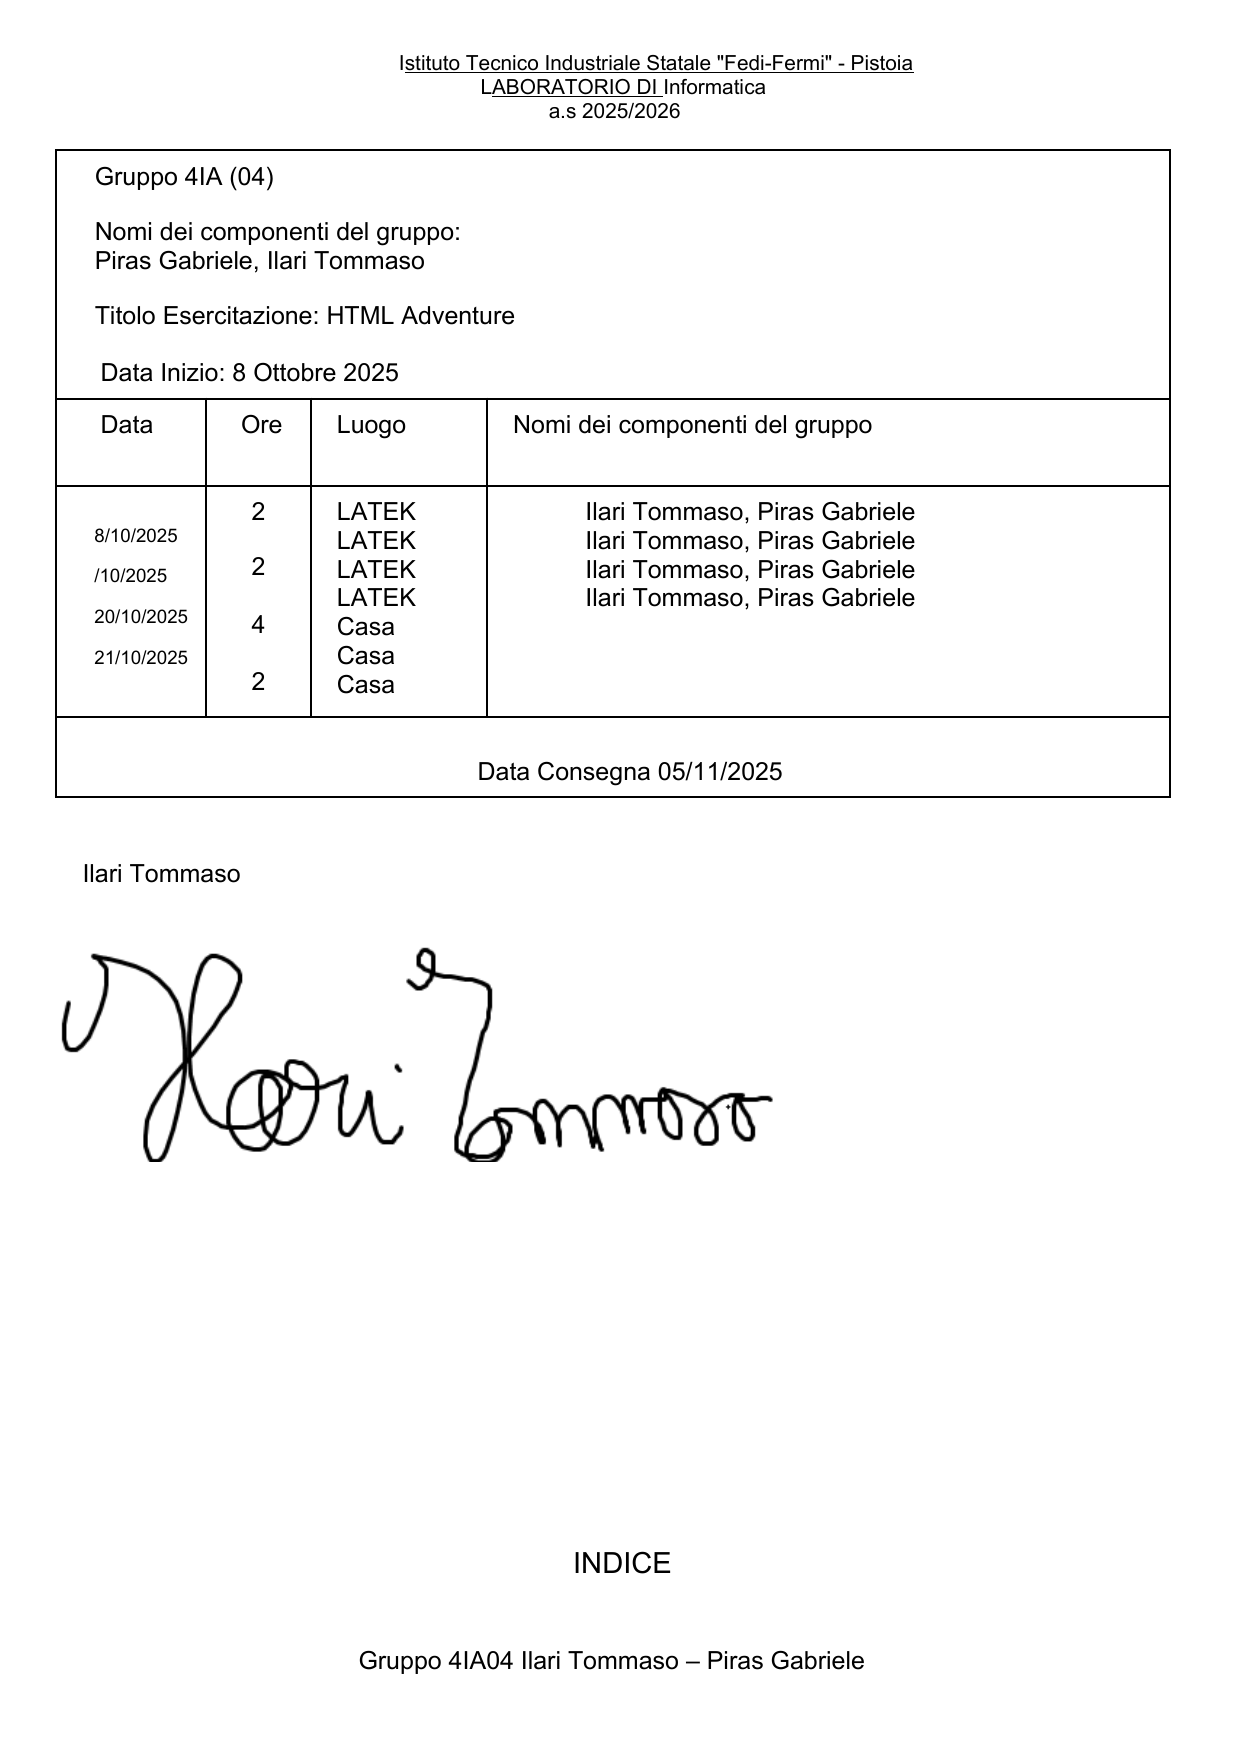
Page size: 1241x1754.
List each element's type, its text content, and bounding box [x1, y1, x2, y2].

text a.s 2025/2026 [55, 99, 680, 123]
text LABORATORIO DI Informatica [55, 75, 766, 99]
picture [39, 936, 781, 1162]
table_cell Nomi dei componenti del gruppo [488, 400, 1169, 484]
table_cell 2 2 4 2 [207, 487, 310, 716]
text Ilari Tommaso [75, 859, 1169, 887]
table_cell 8/10/2025 /10/2025 20/10/2025 21/10/2025 [57, 487, 205, 716]
text INDICE [55, 1546, 672, 1580]
text Istituto Tecnico Industriale Statale "Fedi-Fermi" - Pistoia [55, 51, 913, 75]
table_header Gruppo 4IA (04) Nomi dei componenti del gruppo: Piras Gabriele, Ilari Tommaso Titolo Esercitazione: HTML Adventure Data Inizio: 8 Ottobre 2025 [57, 151, 1169, 397]
table_cell LATEK LATEK LATEK LATEK Casa Casa Casa [312, 487, 486, 716]
table_cell Ilari Tommaso, Piras Gabriele Ilari Tommaso, Piras Gabriele Ilari Tommaso, Piras Gabriele Ilari Tommaso, Piras Gabriele [488, 487, 1169, 716]
table_cell Luogo [312, 400, 486, 484]
table_cell Data Consegna 05/11/2025 [57, 718, 1169, 796]
table_cell Data [57, 400, 205, 484]
table_cell Ore [207, 400, 310, 484]
